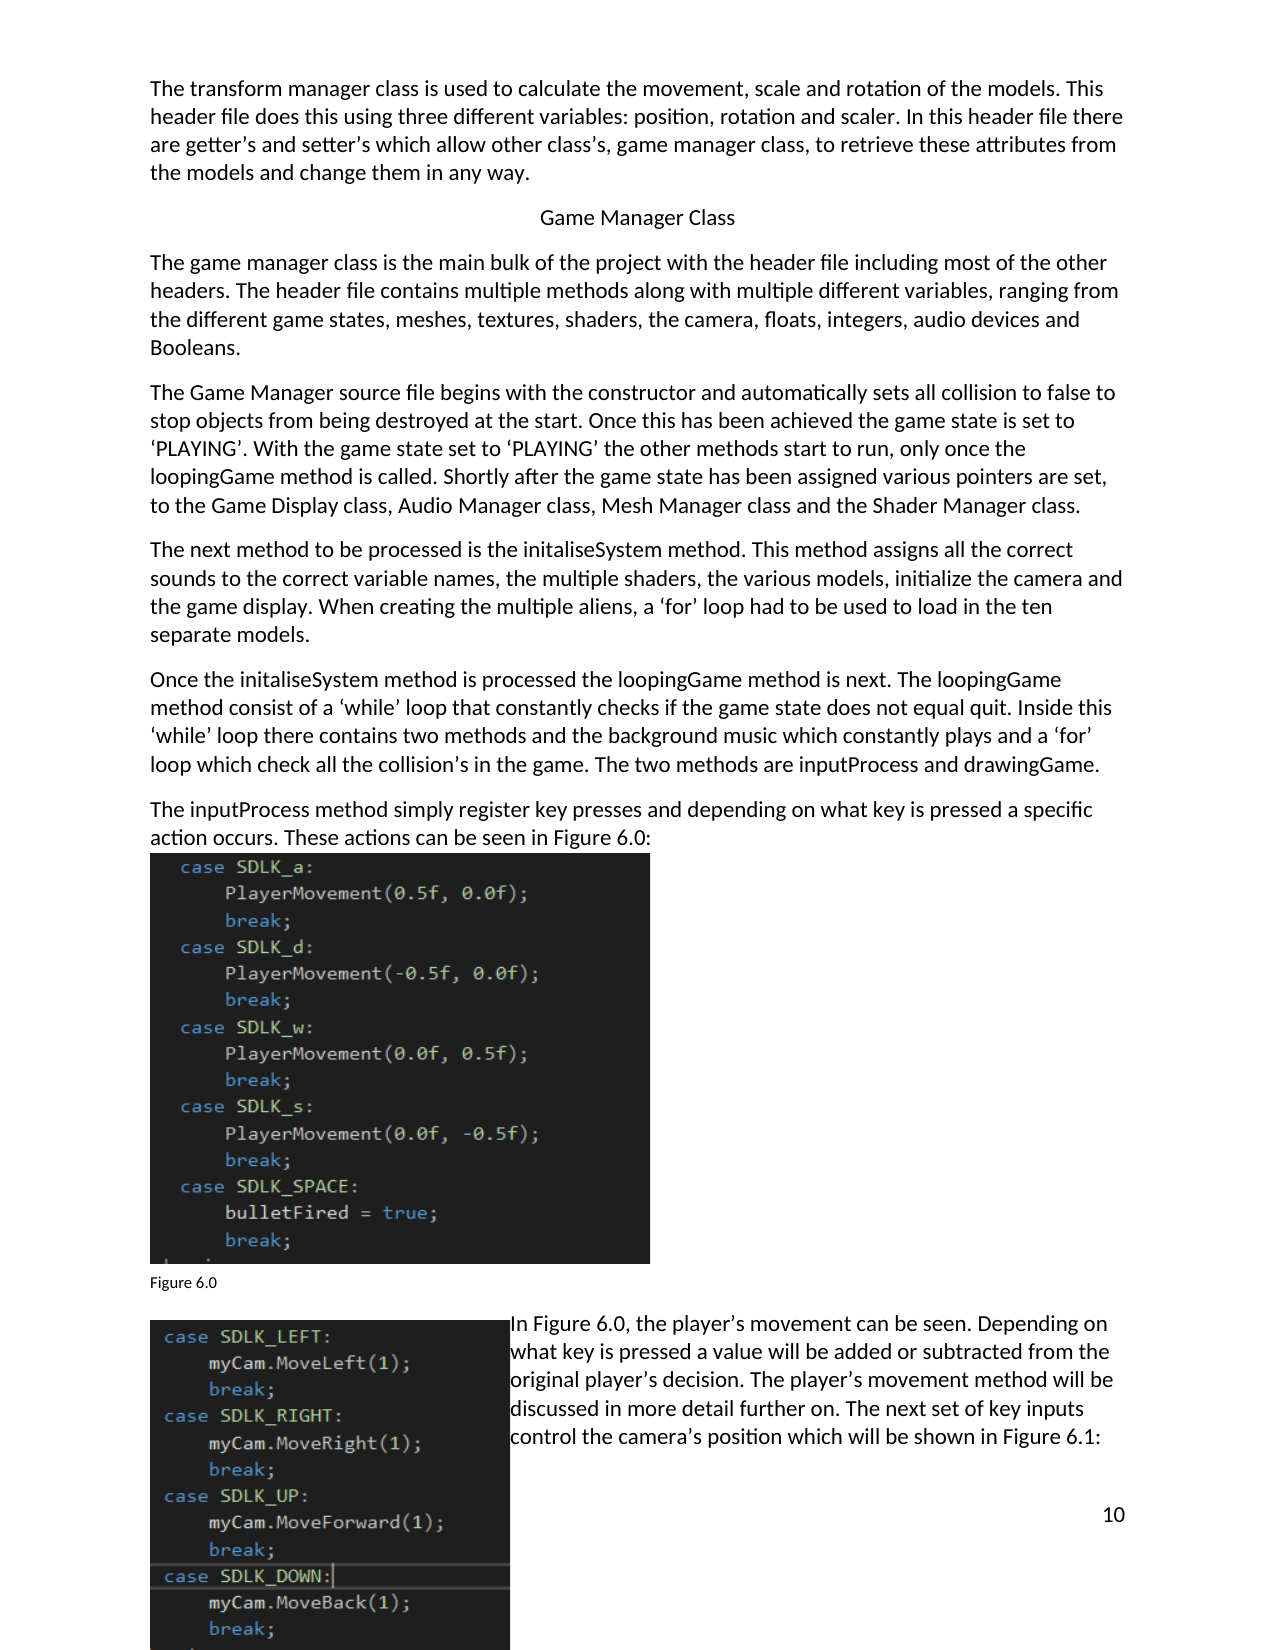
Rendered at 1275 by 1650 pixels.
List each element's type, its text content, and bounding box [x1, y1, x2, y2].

text The transform manager class is used to calculate the movement, scale and rotation of the models. This header file does this using three different variables: position, rotation and scaler. In this header file there are getter’s and setter’s which allow other class’s, game manager class, to retrieve these attributes from the models and change them in any way. [150, 74, 1125, 186]
text The inputProcess method simply register key presses and depending on what key is pressed a specific action occurs. These actions can be seen in Figure 6.0: [150, 795, 1125, 851]
text The next method to be processed is the initaliseSystem method. This method assigns all the correct sounds to the correct variable names, the multiple shaders, the various models, initialize the camera and the game display. When creating the multiple aliens, a ‘for’ loop had to be used to load in the ten separate models. [150, 536, 1125, 648]
text In Figure 6.0, the player’s movement can be seen. Depending on what key is pressed a value will be added or subtracted from the original player’s decision. The player’s movement method will be discussed in more detail further on. The next set of key inputs control the camera’s position which will be shown in Figure 6.1: [150, 1309, 1125, 1450]
text Figure 6.0 [150, 1272, 1125, 1292]
text The game manager class is the main bulk of the project with the header file including most of the other headers. The header file contains multiple methods along with multiple different variables, ranging from the different game states, meshes, textures, shaders, the camera, floats, integers, audio devices and Booleans. [150, 248, 1125, 361]
text The Game Manager source file begins with the constructor and automatically sets all collision to false to stop objects from being destroyed at the start. Once this has been achieved the game state is set to ‘PLAYING’. With the game state set to ‘PLAYING’ the other methods start to run, only once the loopingGame method is called. Shortly after the game state has been assigned various pointers are set, to the Game Display class, Audio Manager class, Mesh Manager class and the Shader Manager class. [150, 378, 1125, 519]
text Game Manager Class [150, 203, 1125, 231]
text Once the initaliseSystem method is processed the loopingGame method is next. The loopingGame method consist of a ‘while’ loop that constantly checks if the game state does not equal quit. Inside this ‘while’ loop there contains two methods and the background music which constantly plays and a ‘for’ loop which check all the collision’s in the game. The two methods are inputProcess and drawingGame. [150, 665, 1125, 778]
